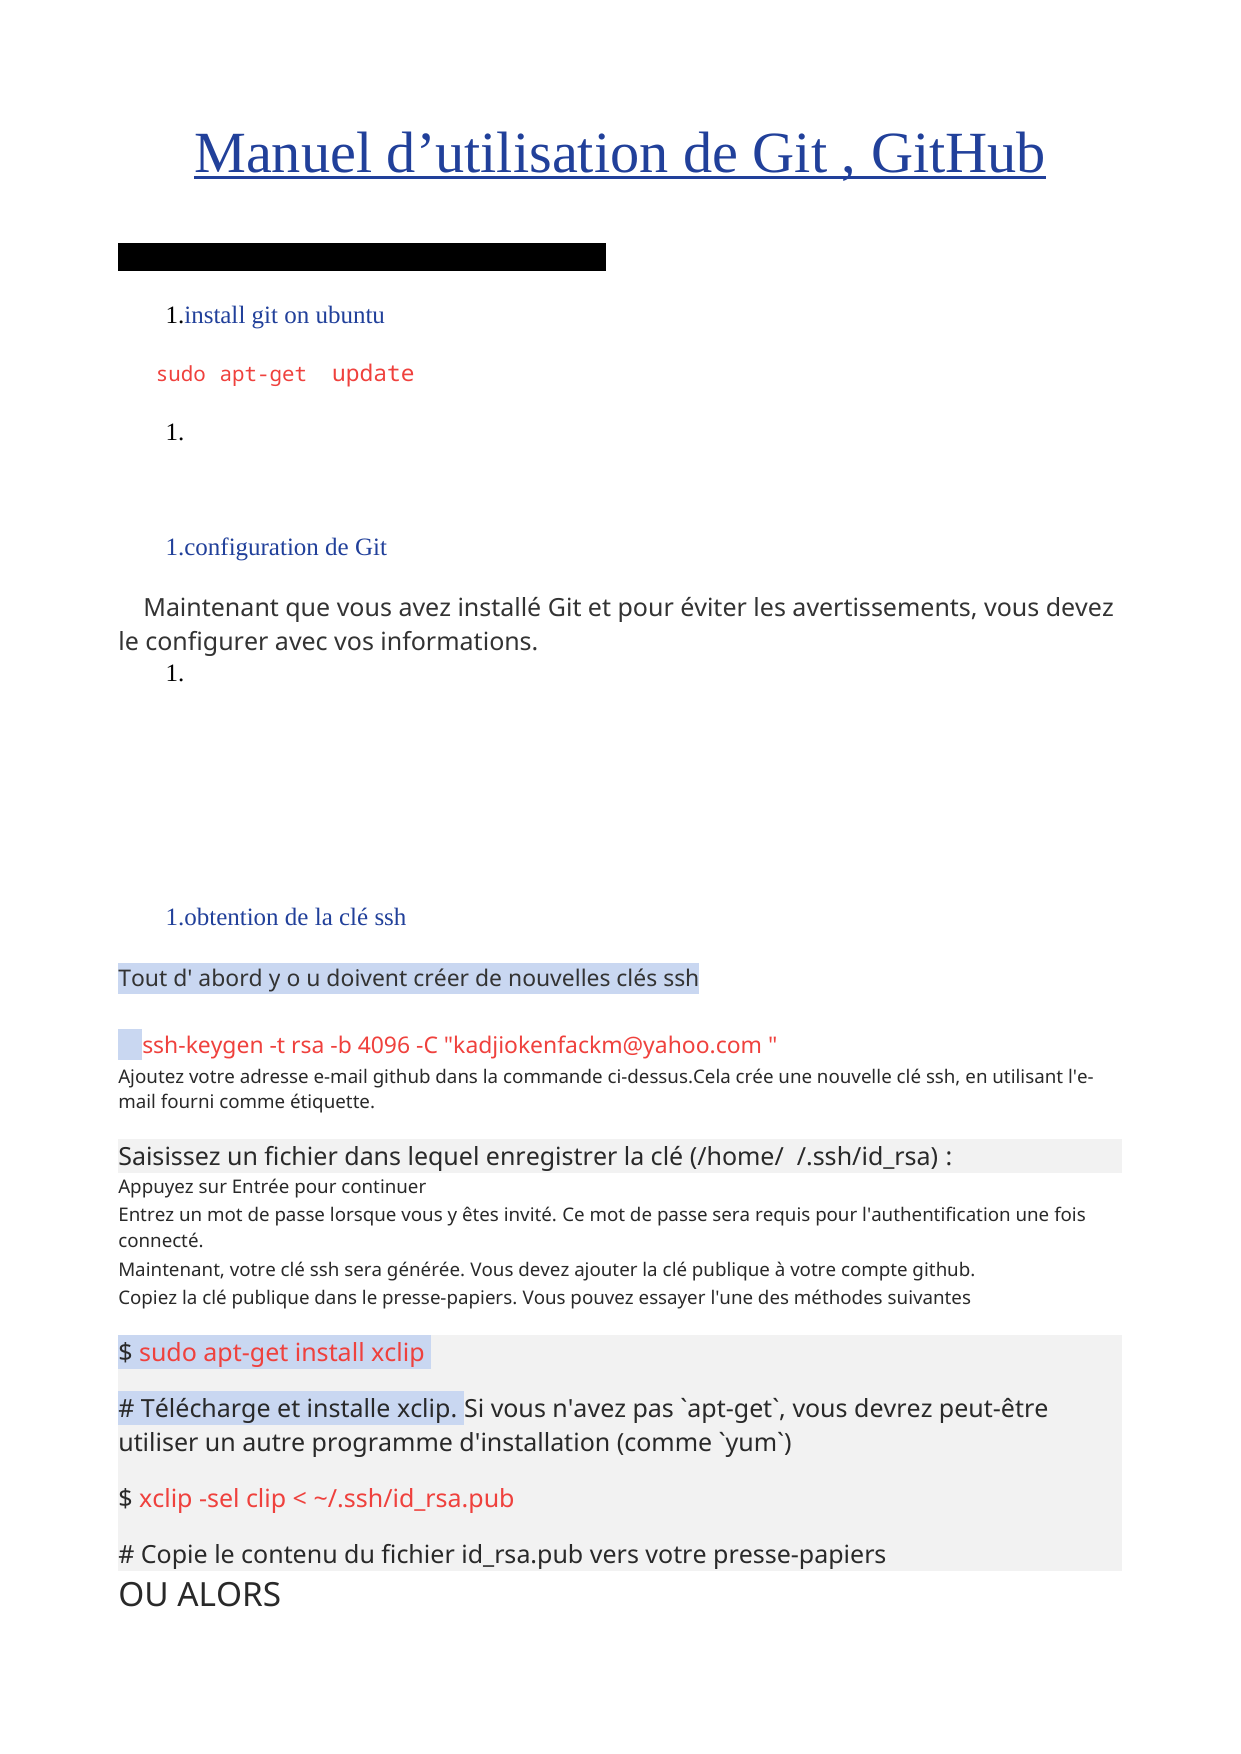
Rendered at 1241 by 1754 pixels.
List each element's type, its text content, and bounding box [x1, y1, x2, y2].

text # Télécharge et installe xclip. Si vous n'avez pas `apt-get`, vous devrez peut-être utiliser un autre programme d'installation (comme `yum`) [118, 1391, 1122, 1459]
text Maintenant, votre clé ssh sera générée. Vous devez ajouter la clé publique à votre compte github. [118, 1256, 1122, 1281]
text Ajoutez votre adresse e-mail github dans la commande ci-dessus.Cela crée une nouvelle clé ssh, en utilisant l'e-mail fourni comme étiquette. [118, 1063, 1122, 1114]
list install git on ubuntu [118, 300, 1122, 329]
text $ xclip -sel clip < ~/.ssh/id_rsa.pub [118, 1481, 1122, 1515]
text Tout d' abord y o u doivent créer de nouvelles clés ssh [118, 962, 1122, 994]
text Maintenant que vous avez installé Git et pour éviter les avertissements, vous devez le configurer avec vos informations. [118, 590, 1122, 658]
list configuration de Git [118, 532, 1122, 561]
text # Copie le contenu du fichier id_rsa.pub vers votre presse-papiers [118, 1537, 1122, 1571]
text Manuel d’utilisation de Git , GitHub [118, 118, 1122, 185]
text ssh-keygen -t rsa -b 4096 -C "kadjiokenfackm@yahoo.com " [118, 1029, 1122, 1060]
text Entrez un mot de passe lorsque vous y êtes invité. Ce mot de passe sera requis pour l'authentification une fois connecté. [118, 1202, 1122, 1253]
text git config --global user.password "your password" [118, 243, 1122, 271]
text OU ALORS [118, 1571, 1122, 1616]
text $ sudo apt-get install xclip [118, 1335, 1122, 1369]
text Copiez la clé publique dans le presse-papiers. Vous pouvez essayer l'une des méthodes suivantes [118, 1284, 1122, 1310]
text Appuyez sur Entrée pour continuer [118, 1173, 1122, 1199]
text Saisissez un fichier dans lequel enregistrer la clé (/home/ /.ssh/id_rsa) : [118, 1139, 1122, 1173]
list obtention de la clé ssh [118, 902, 1122, 931]
text sudo apt-get update [118, 357, 1122, 389]
